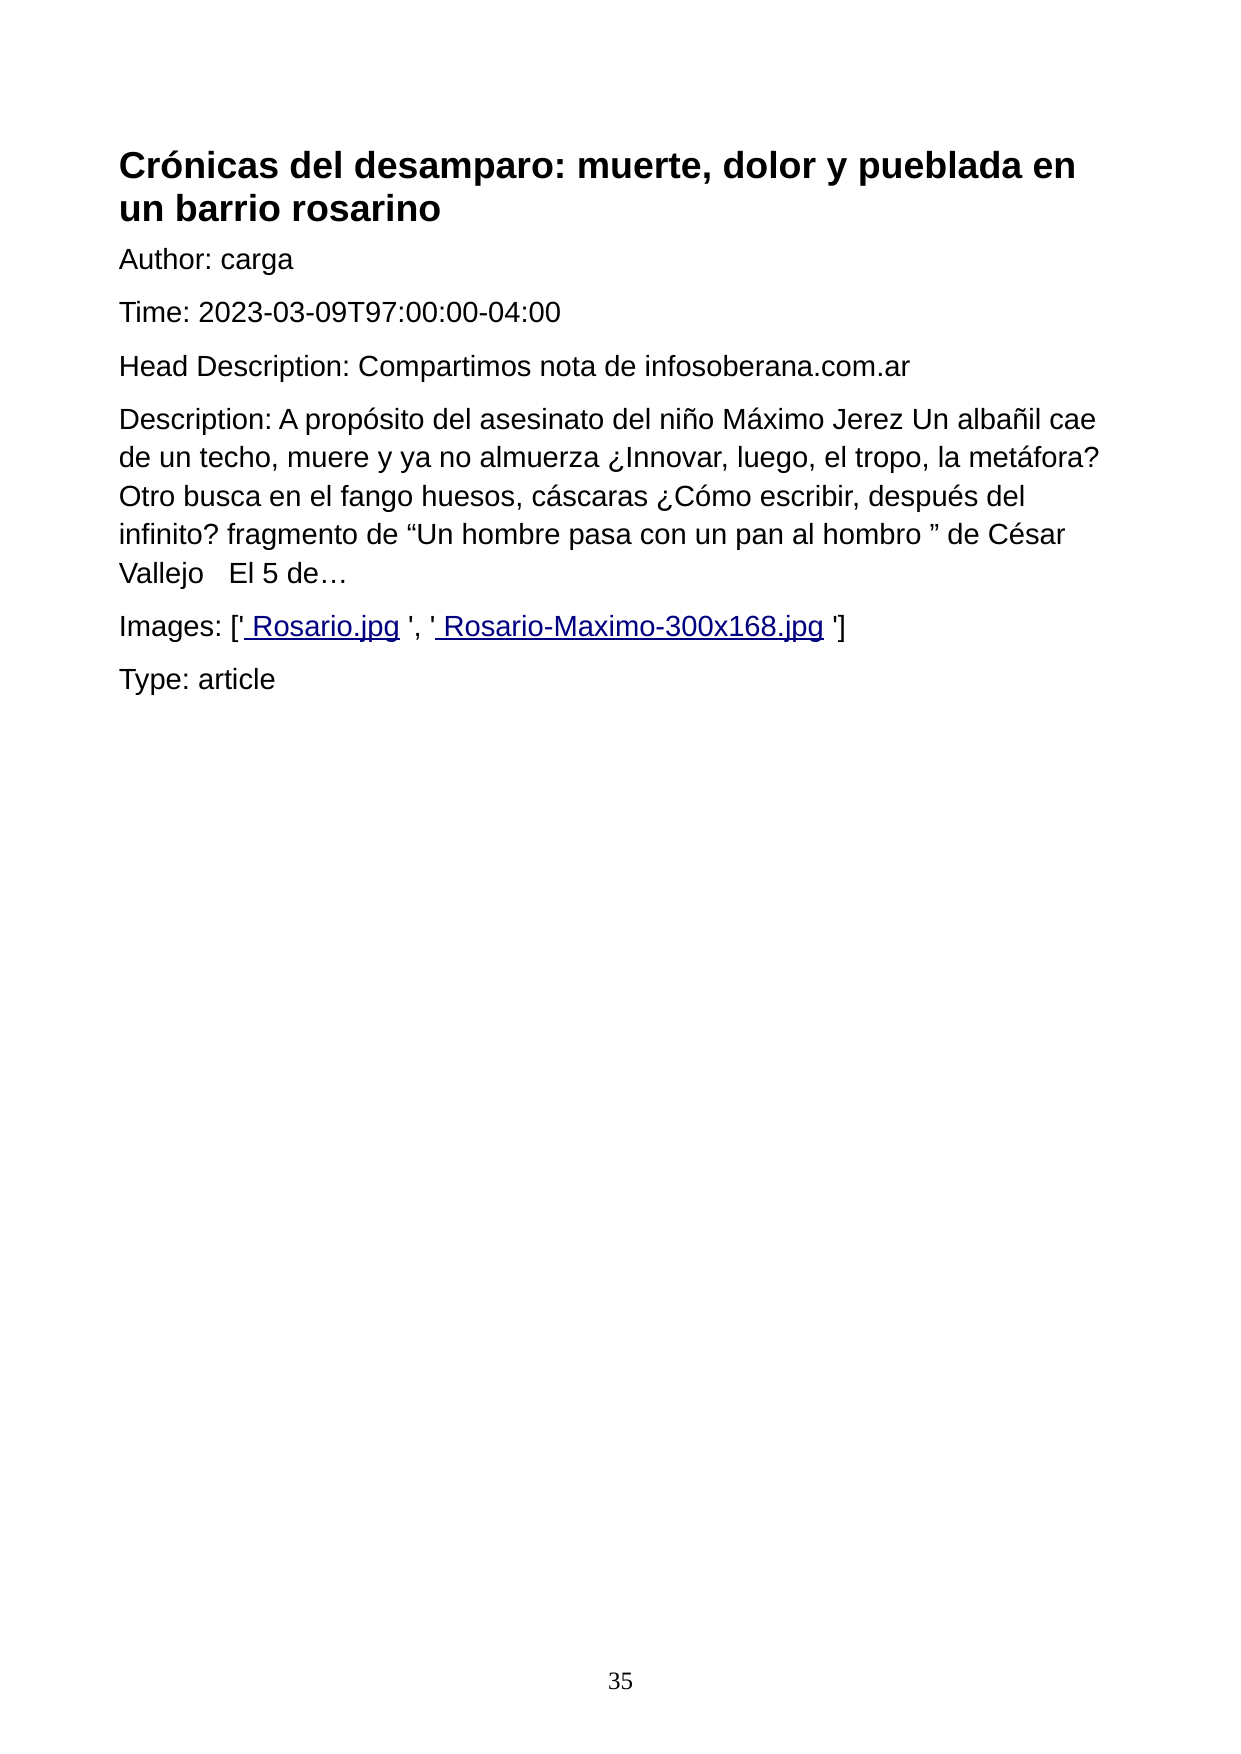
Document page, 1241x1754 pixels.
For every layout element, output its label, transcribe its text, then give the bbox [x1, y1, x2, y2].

text Description: A propósito del asesinato del niño Máximo Jerez Un albañil cae de un techo, muere y ya no almuerza ¿Innovar, luego, el tropo, la metáfora? Otro busca en el fango huesos, cáscaras ¿Cómo escribir, después del infinito? fragmento de “Un hombre pasa con un pan al hombro ” de César Vallejo El 5 de… [118, 402, 1122, 589]
text Head Description: Compartimos nota de infosoberana.com.ar [118, 348, 1122, 382]
text Author: carga [118, 242, 1122, 276]
subtitle Crónicas del desamparo: muerte, dolor y pueblada en un barrio rosarino [118, 143, 1122, 230]
text Images: [' Rosario.jpg ', ' Rosario-Maximo-300x168.jpg '] [118, 609, 1122, 642]
text Time: 2023-03-09T97:00:00-04:00 [118, 295, 1122, 329]
text Type: article [118, 662, 1122, 696]
